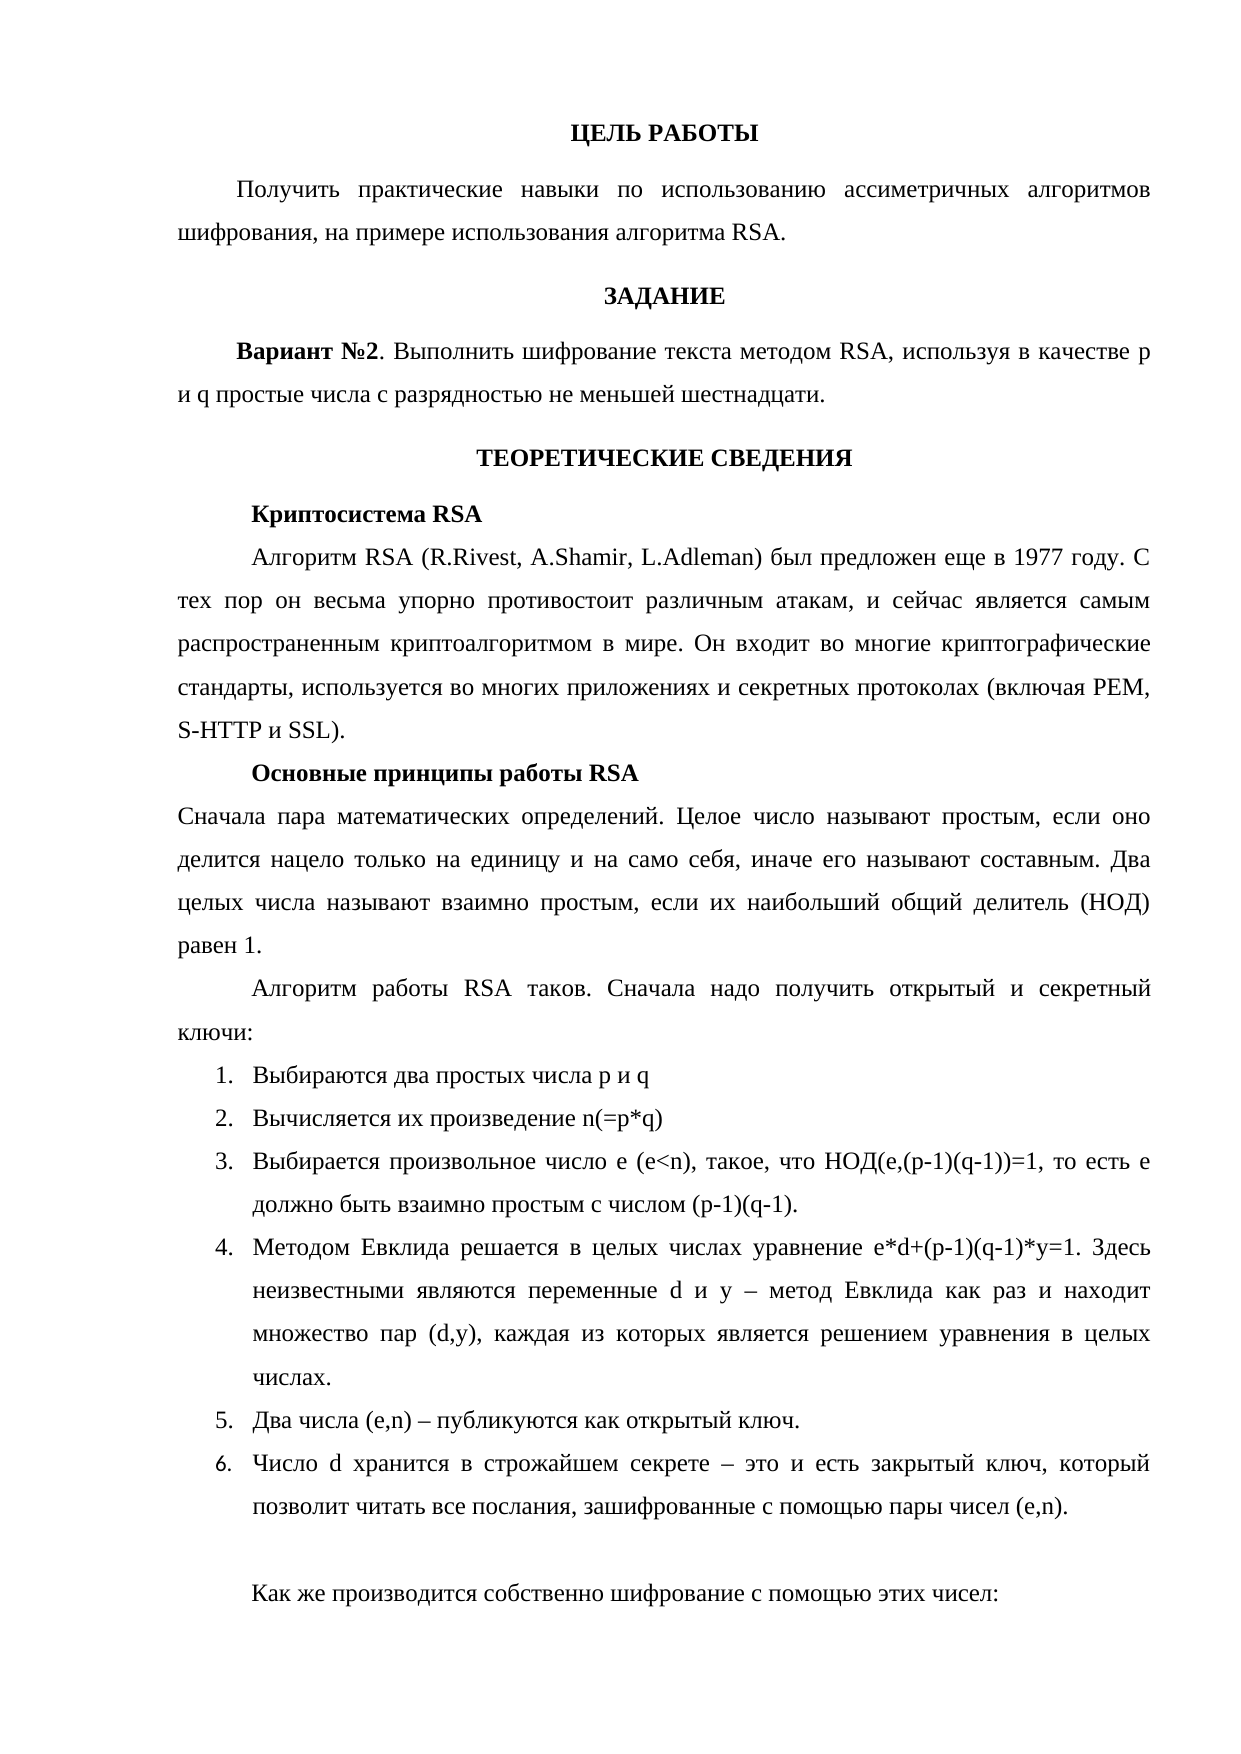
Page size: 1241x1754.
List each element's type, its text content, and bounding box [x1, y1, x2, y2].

list Вычисляется их произведение n(=p*q) [215, 1103, 1152, 1132]
text ТЕОРЕТИЧЕСКИЕ СВЕДЕНИЯ [177, 443, 1152, 472]
list Выбирается произвольное число e (e<n), такое, что НОД(e,(p-1)(q-1))=1, то есть e должно быть взаимно простым с числом (p-1)(q-1). [215, 1146, 1152, 1218]
list Методом Евклида решается в целых числах уравнение e*d+(p-1)(q-1)*y=1. Здесь неизвестными являются переменные d и y – метод Евклида как раз и находит множество пар (d,y), каждая из которых является решением уравнения в целых числах. [215, 1232, 1152, 1390]
list Два числа (e,n) – публикуются как открытый ключ. [215, 1405, 1152, 1433]
text Алгоритм RSA (R.Rivest, A.Shamir, L.Adleman) был предложен еще в 1977 году. С тех пор он весьма упорно противостоит различным атакам, и сейчас является самым распространенным криптоалгоритмом в мире. Он входит во многие криптографические стандарты, используется во многих приложениях и секретных протоколах (включая PEM, S-HTTP и SSL). [177, 542, 1152, 743]
text Получить практические навыки по использованию ассиметричных алгоритмов шифрования, на примере использования алгоритма RSA. [177, 174, 1152, 246]
text Сначала пара математических определений. Целое число называют простым, если оно делится нацело только на единицу и на само себя, иначе его называют составным. Два целых числа называют взаимно простым, если их наибольший общий делитель (НОД) равен 1. [177, 801, 1152, 959]
text Криптосистема RSA [177, 499, 1152, 528]
list Число d хранится в строжайшем секрете – это и есть закрытый ключ, который позволит читать все послания, зашифрованные с помощью пары чисел (e,n). [215, 1448, 1152, 1520]
text ЦЕЛЬ РАБОТЫ [177, 118, 1152, 147]
text Как же производится собственно шифрование с помощью этих чисел: [177, 1578, 1152, 1606]
text Основные принципы работы RSA [177, 758, 1152, 787]
text ЗАДАНИЕ [177, 281, 1152, 309]
text Вариант №2. Выполнить шифрование текста методом RSA, используя в качестве p и q простые числа с разрядностью не меньшей шестнадцати. [177, 336, 1152, 408]
text Алгоритм работы RSA таков. Сначала надо получить открытый и секретный ключи: [177, 973, 1152, 1045]
list Выбираются два простых числа p и q [215, 1060, 1152, 1088]
